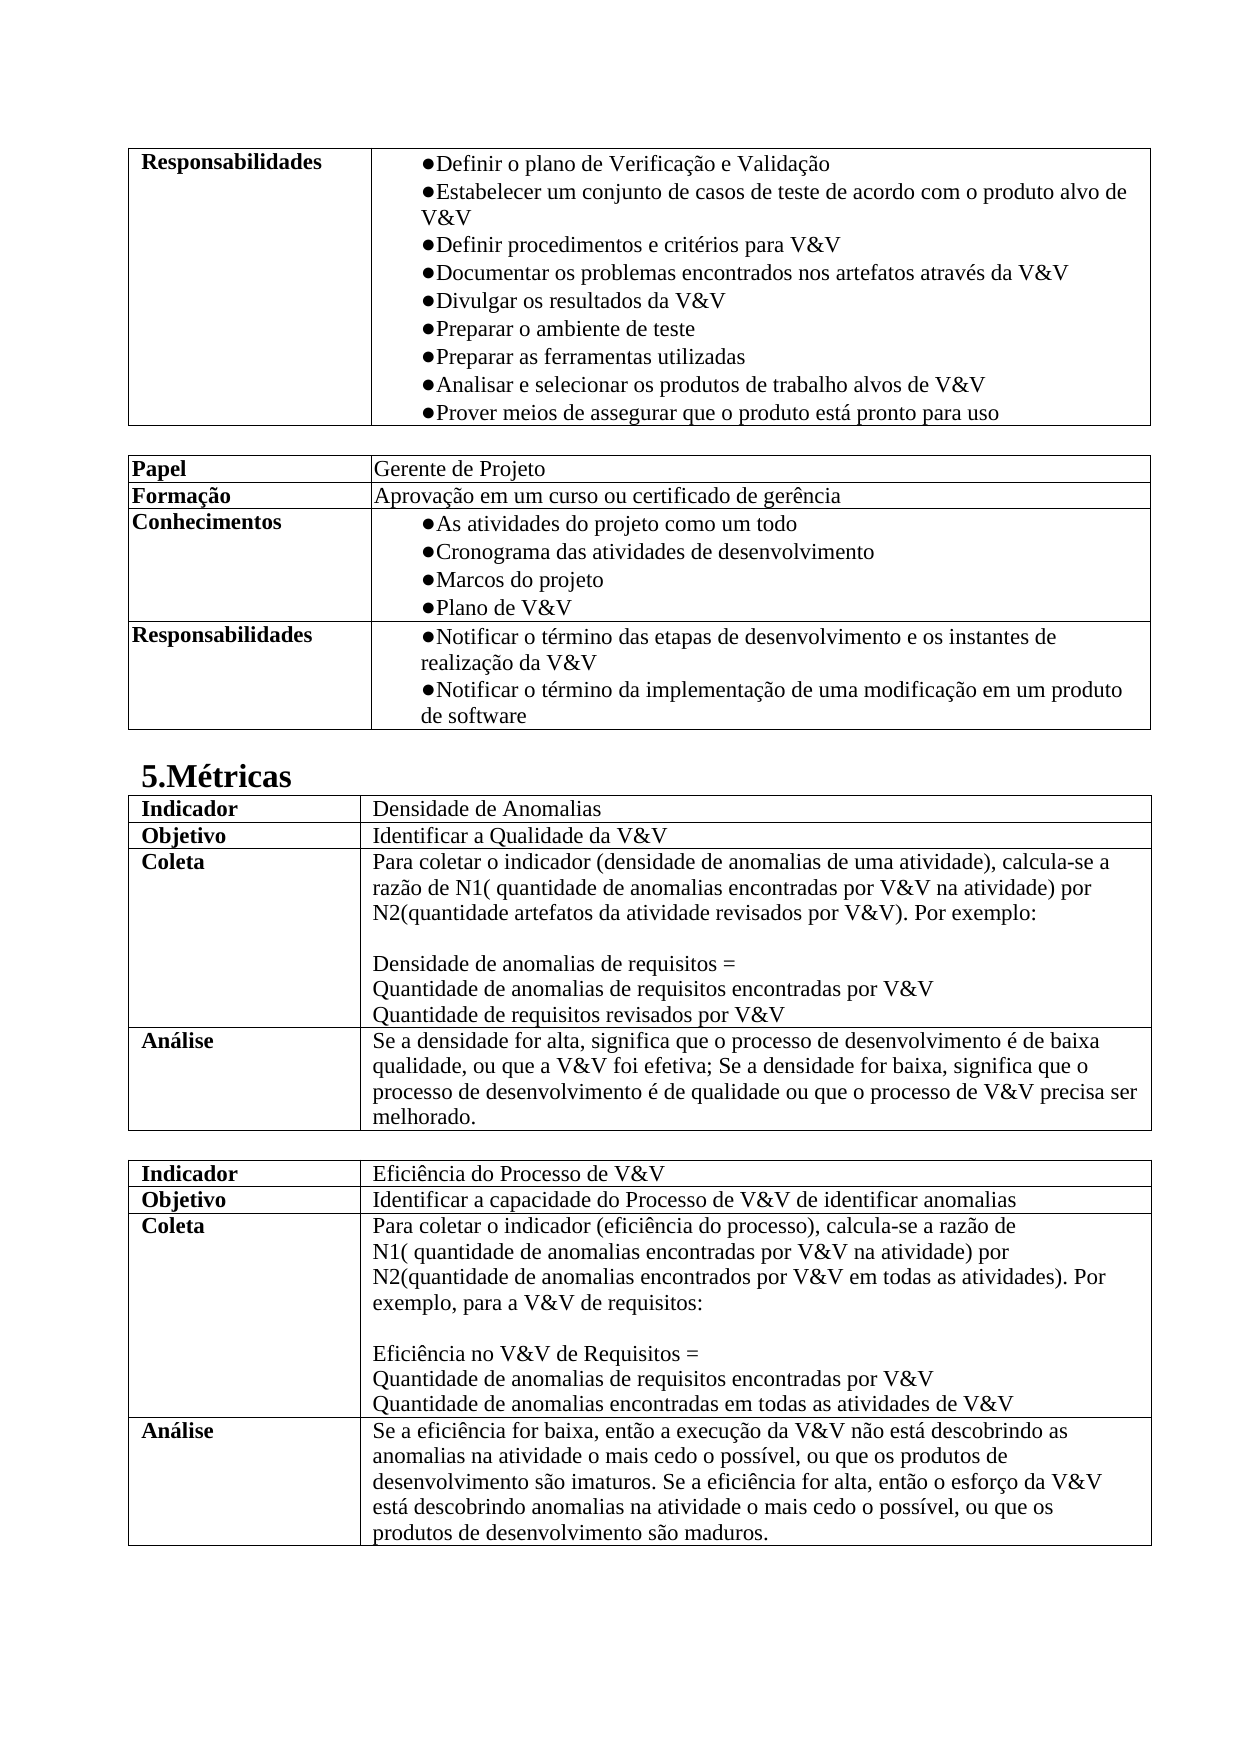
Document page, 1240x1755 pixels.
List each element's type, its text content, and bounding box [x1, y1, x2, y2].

table_cell Para coletar o indicador (eficiência do processo), calcula-se a razão de N1( quantidade de anomalias encontradas por V&V na atividade) por N2(quantidade de anomalias encontrados por V&V em todas as atividades). Por exemplo, para a V&V de requisitos: Eficiência no V&V de Requisitos = Quantidade de anomalias de requisitos encontradas por V&V Quantidade de anomalias encontradas em todas as atividades de V&V [361, 1214, 1151, 1417]
table_cell Análise [129, 1028, 360, 1130]
table_cell Notificar o término das etapas de desenvolvimento e os instantes de realização da V&V Notificar o término da implementação de uma modificação em um produto de software [372, 622, 1150, 728]
table_header Papel [129, 456, 371, 482]
table_cell Para coletar o indicador (densidade de anomalias de uma atividade), calcula-se a razão de N1( quantidade de anomalias encontradas por V&V na atividade) por N2(quantidade artefatos da atividade revisados por V&V). Por exemplo: Densidade de anomalias de requisitos = Quantidade de anomalias de requisitos encontradas por V&V Quantidade de requisitos revisados por V&V [361, 849, 1151, 1027]
table_cell Análise [129, 1418, 360, 1545]
list Métricas [103, 758, 1152, 795]
table_cell As atividades do projeto como um todo Cronograma das atividades de desenvolvimento Marcos do projeto Plano de V&V [372, 509, 1150, 621]
table_cell Identificar a Qualidade da V&V [361, 823, 1151, 848]
table_header Indicador [129, 796, 360, 822]
table_cell Definir o plano de Verificação e Validação Estabelecer um conjunto de casos de teste de acordo com o produto alvo de V&V Definir procedimentos e critérios para V&V Documentar os problemas encontrados nos artefatos através da V&V Divulgar os resultados da V&V Preparar o ambiente de teste Preparar as ferramentas utilizadas Analisar e selecionar os produtos de trabalho alvos de V&V Prover meios de assegurar que o produto está pronto para uso [372, 149, 1150, 425]
table_cell Responsabilidades [129, 149, 371, 425]
table_header Eficiência do Processo de V&V [361, 1161, 1151, 1186]
table_cell Conhecimentos [129, 509, 371, 621]
table_cell Responsabilidades [129, 622, 371, 728]
table_header Indicador [129, 1161, 360, 1186]
table_cell Identificar a capacidade do Processo de V&V de identificar anomalias [361, 1187, 1151, 1212]
table_cell Se a densidade for alta, significa que o processo de desenvolvimento é de baixa qualidade, ou que a V&V foi efetiva; Se a densidade for baixa, significa que o processo de desenvolvimento é de qualidade ou que o processo de V&V precisa ser melhorado. [361, 1028, 1151, 1130]
table_header Densidade de Anomalias [361, 796, 1151, 822]
table_header Gerente de Projeto [372, 456, 1150, 482]
table_cell Coleta [129, 849, 360, 1027]
table_cell Objetivo [129, 823, 360, 848]
table_cell Aprovação em um curso ou certificado de gerência [372, 483, 1150, 508]
table_cell Coleta [129, 1214, 360, 1417]
table_cell Se a eficiência for baixa, então a execução da V&V não está descobrindo as anomalias na atividade o mais cedo o possível, ou que os produtos de desenvolvimento são imaturos. Se a eficiência for alta, então o esforço da V&V está descobrindo anomalias na atividade o mais cedo o possível, ou que os produtos de desenvolvimento são maduros. [361, 1418, 1151, 1545]
table_cell Objetivo [129, 1187, 360, 1212]
table_cell Formação [129, 483, 371, 508]
